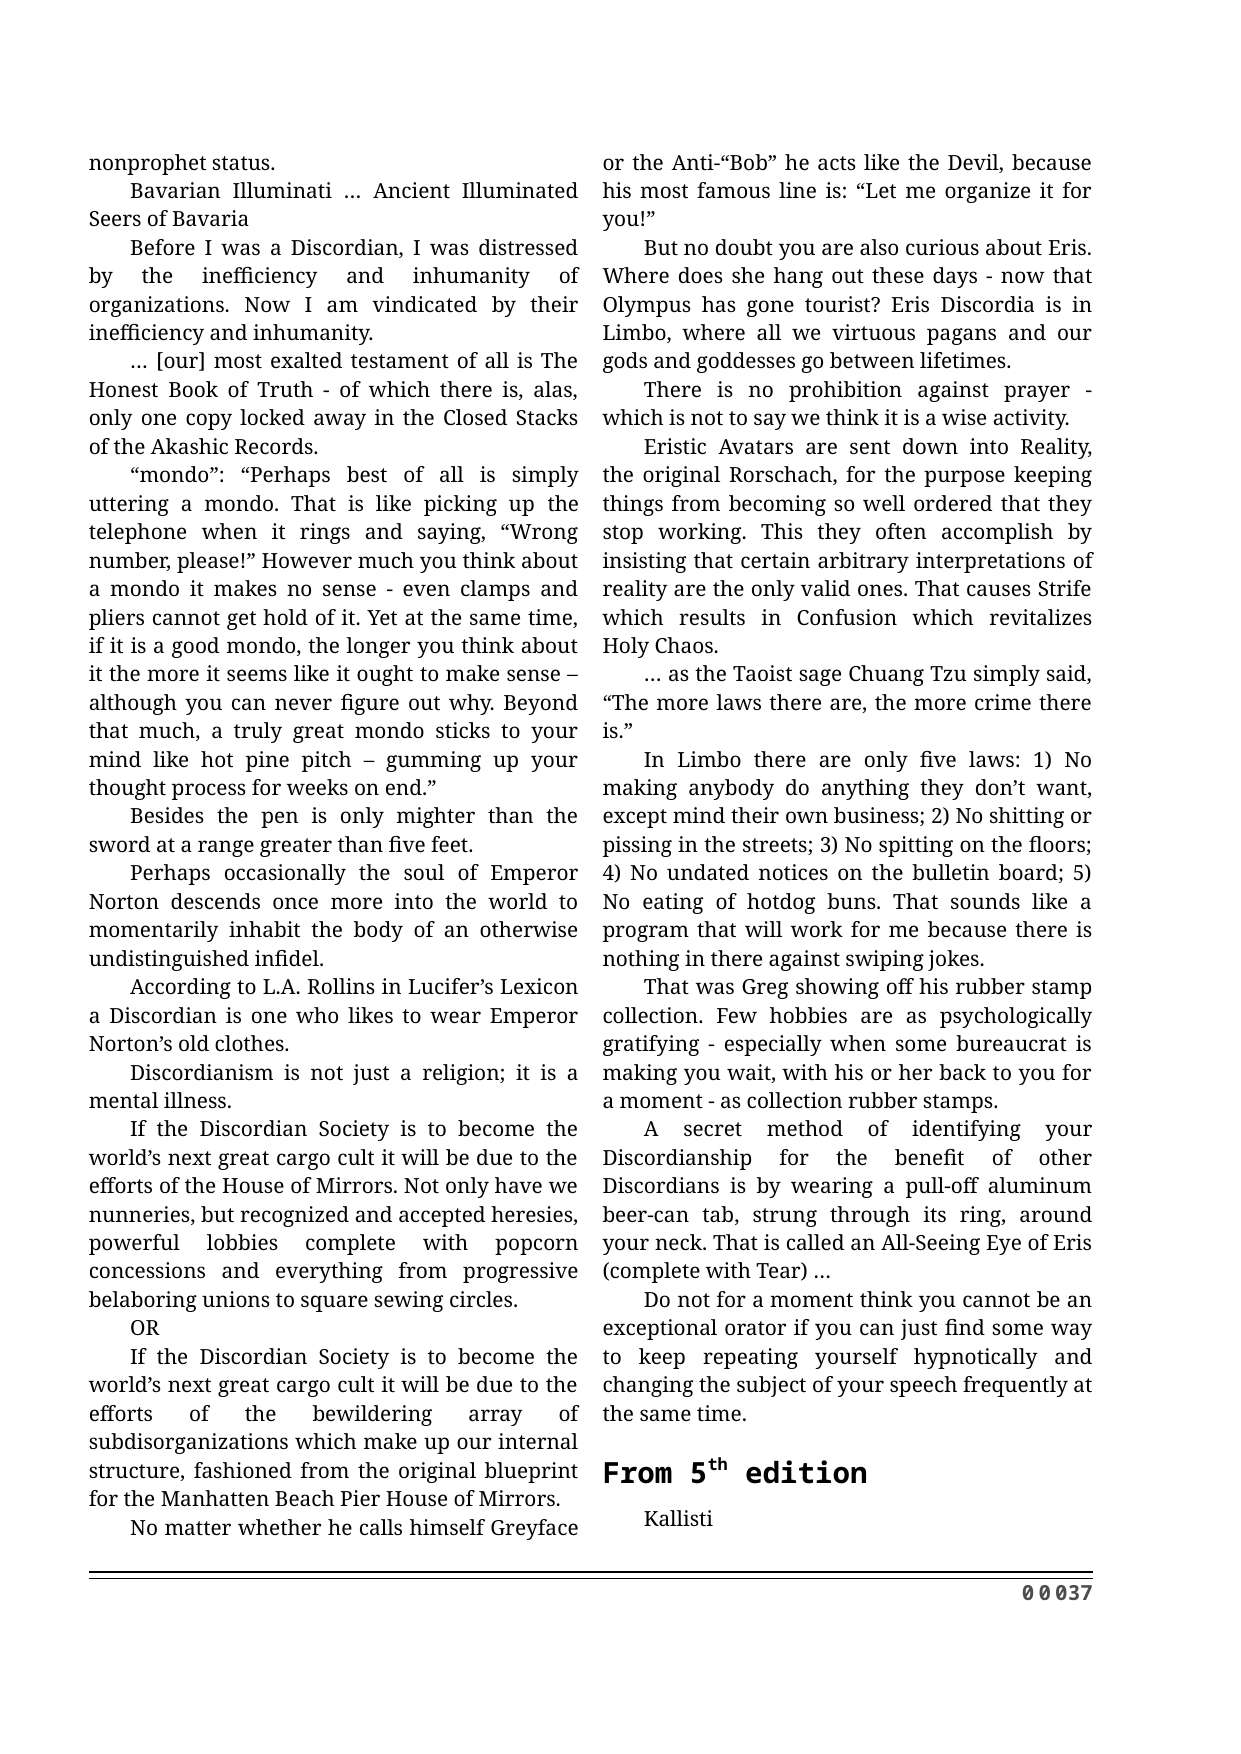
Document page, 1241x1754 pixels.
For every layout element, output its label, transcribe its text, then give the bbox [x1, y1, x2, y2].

text Do not for a moment think you cannot be an exceptional orator if you can just find some way to keep repeating yourself hypnotically and changing the subject of your speech frequently at the same time. [602, 1285, 1093, 1427]
text A secret method of identifying your Discordianship for the benefit of other Discordians is by wearing a pull-off aluminum beer-can tab, strung through its ring, around your neck. That is called an All-Seeing Eye of Eris (complete with Tear) … [602, 1114, 1093, 1285]
text Discordianism is not just a religion; it is a mental illness. [88, 1058, 579, 1114]
text Before I was a Discordian, I was distressed by the inefficiency and inhumanity of organizations. Now I am vindicated by their inefficiency and inhumanity. [88, 233, 579, 347]
text According to L.A. Rollins in Lucifer’s Lexicon a Discordian is one who likes to wear Emperor Norton’s old clothes. [88, 972, 579, 1058]
text If the Discordian Society is to become the world’s next great cargo cult it will be due to the efforts of the House of Mirrors. Not only have we nunneries, but recognized and accepted heresies, powerful lobbies complete with popcorn concessions and everything from progressive belaboring unions to square sewing circles. [88, 1114, 579, 1313]
text or the Anti-“Bob” he acts like the Devil, because his most famous line is: “Let me organize it for you!” [602, 148, 1093, 233]
text Besides the pen is only mighter than the sword at a range greater than five feet. [88, 802, 579, 858]
text Perhaps occasionally the soul of Emperor Norton descends once more into the world to momentarily inhabit the body of an otherwise undistinguished infidel. [88, 858, 579, 972]
text No matter whether he calls himself Greyface [88, 1513, 579, 1541]
text OR [88, 1313, 579, 1342]
text … [our] most exalted testament of all is The Honest Book of Truth - of which there is, alas, only one copy locked away in the Closed Stacks of the Akashic Records. [88, 347, 579, 460]
text Eristic Avatars are sent down into Reality, the original Rorschach, for the purpose keeping things from becoming so well ordered that they stop working. This they often accomplish by insisting that certain arbitrary interpretations of reality are the only valid ones. That causes Strife which results in Confusion which revitalizes Holy Chaos. [602, 432, 1093, 659]
text nonprophet status. [88, 148, 579, 176]
text In Limbo there are only five laws: 1) No making anybody do anything they don’t want, except mind their own business; 2) No shitting or pissing in the streets; 3) No spitting on the floors; 4) No undated notices on the bulletin board; 5) No eating of hotdog buns. That sounds like a program that will work for me because there is nothing in there against swiping jokes. [602, 745, 1093, 972]
subtitle From 5th edition [602, 1452, 1093, 1492]
text “mondo”: “Perhaps best of all is simply uttering a mondo. That is like picking up the telephone when it rings and saying, “Wrong number, please!” However much you think about a mondo it makes no sense - even clamps and pliers cannot get hold of it. Yet at the same time, if it is a good mondo, the longer you think about it the more it seems like it ought to make sense – although you can never figure out why. Beyond that much, a truly great mondo sticks to your mind like hot pine pitch – gumming up your thought process for weeks on end.” [88, 460, 579, 802]
text That was Greg showing off his rubber stamp collection. Few hobbies are as psychologically gratifying - especially when some bureaucrat is making you wait, with his or her back to you for a moment - as collection rubber stamps. [602, 972, 1093, 1114]
text But no doubt you are also curious about Eris. Where does she hang out these days - now that Olympus has gone tourist? Eris Discordia is in Limbo, where all we virtuous pagans and our gods and goddesses go between lifetimes. [602, 233, 1093, 375]
text Bavarian Illuminati … Ancient Illuminated Seers of Bavaria [88, 176, 579, 233]
text If the Discordian Society is to become the world’s next great cargo cult it will be due to the efforts of the bewildering array of subdisorganizations which make up our internal structure, fashioned from the original blueprint for the Manhatten Beach Pier House of Mirrors. [88, 1342, 579, 1513]
text Kallisti [602, 1504, 1093, 1533]
text … as the Taoist sage Chuang Tzu simply said, “The more laws there are, the more crime there is.” [602, 659, 1093, 745]
text There is no prohibition against prayer - which is not to say we think it is a wise activity. [602, 375, 1093, 432]
